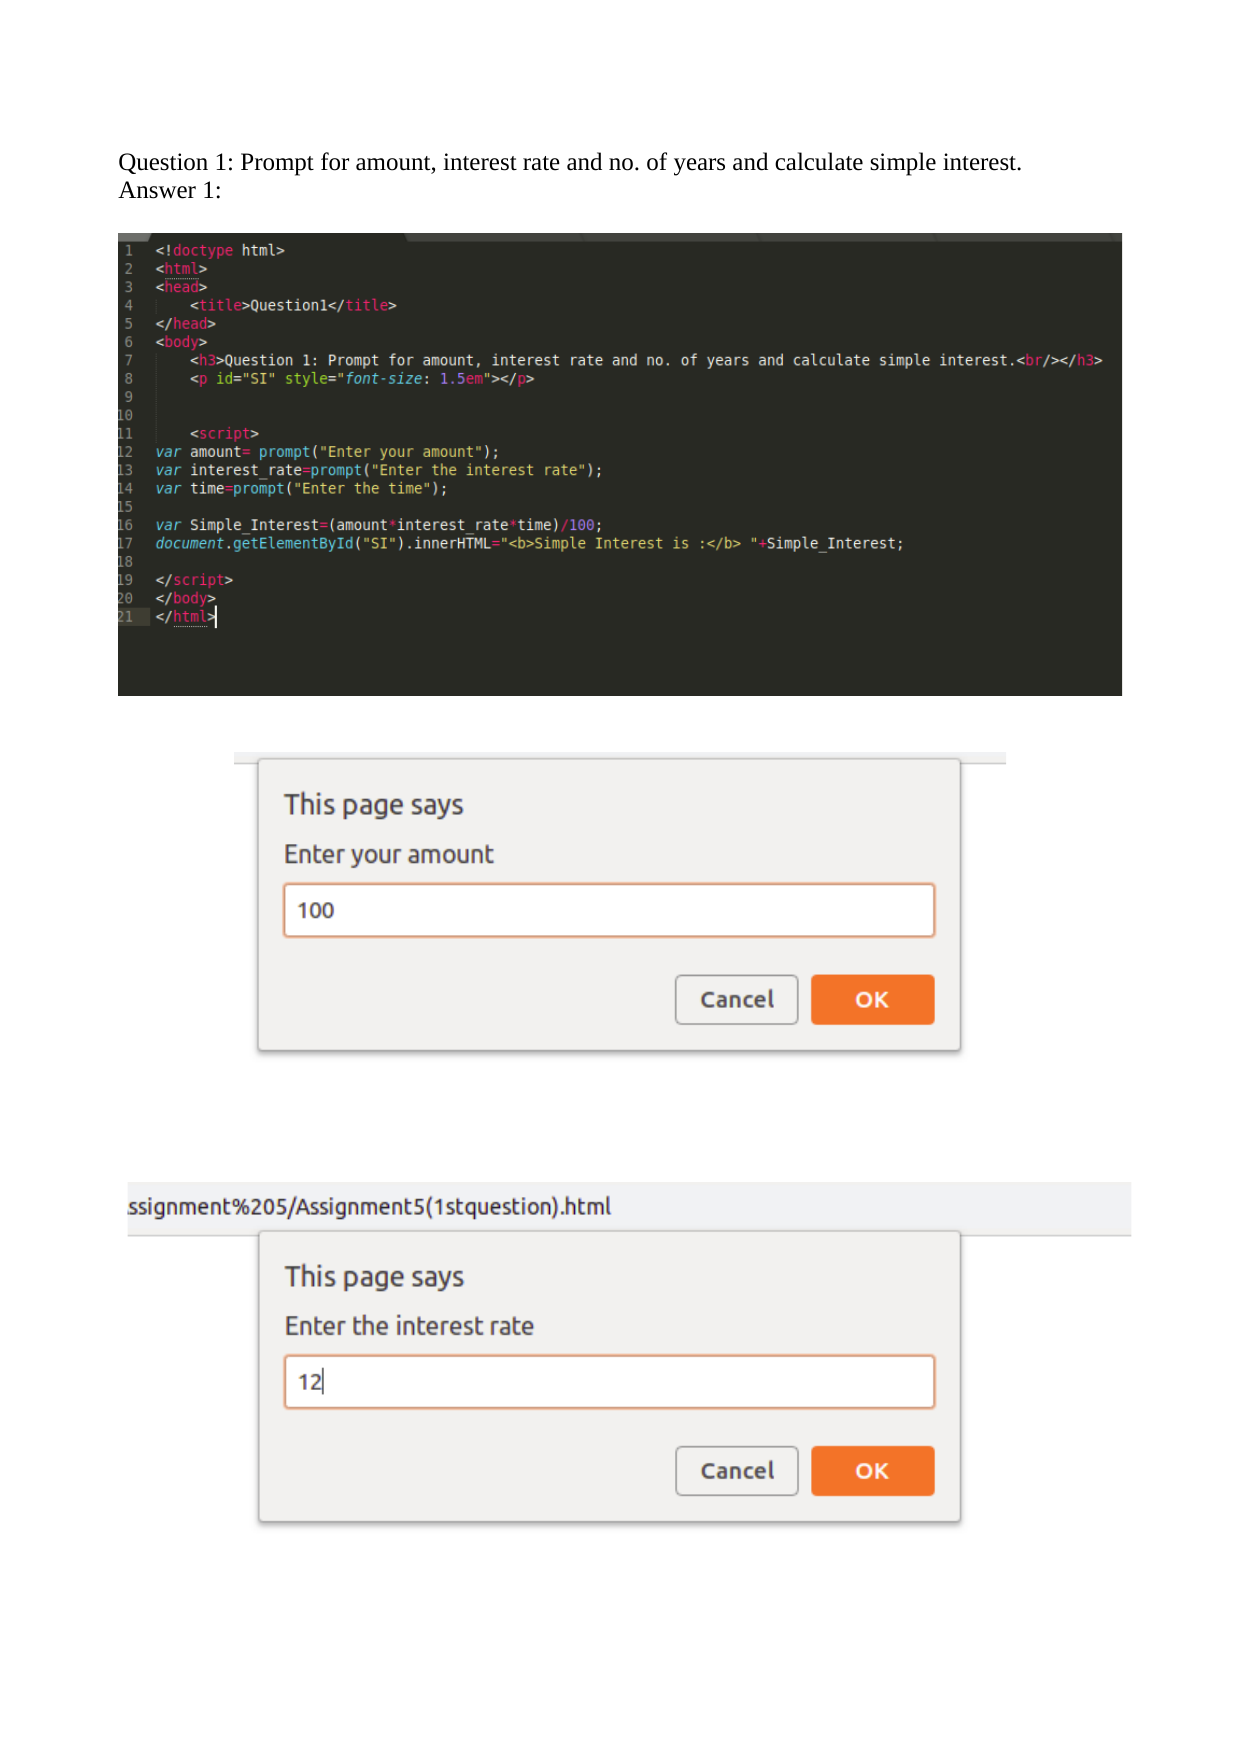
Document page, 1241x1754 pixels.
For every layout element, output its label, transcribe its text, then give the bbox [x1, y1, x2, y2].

text Question 1: Prompt for amount, interest rate and no. of years and calculate simple interest. [118, 147, 1122, 176]
picture [127, 1182, 1132, 1673]
picture [118, 233, 1123, 696]
picture [234, 752, 1007, 1113]
text Answer 1: [118, 176, 1122, 204]
